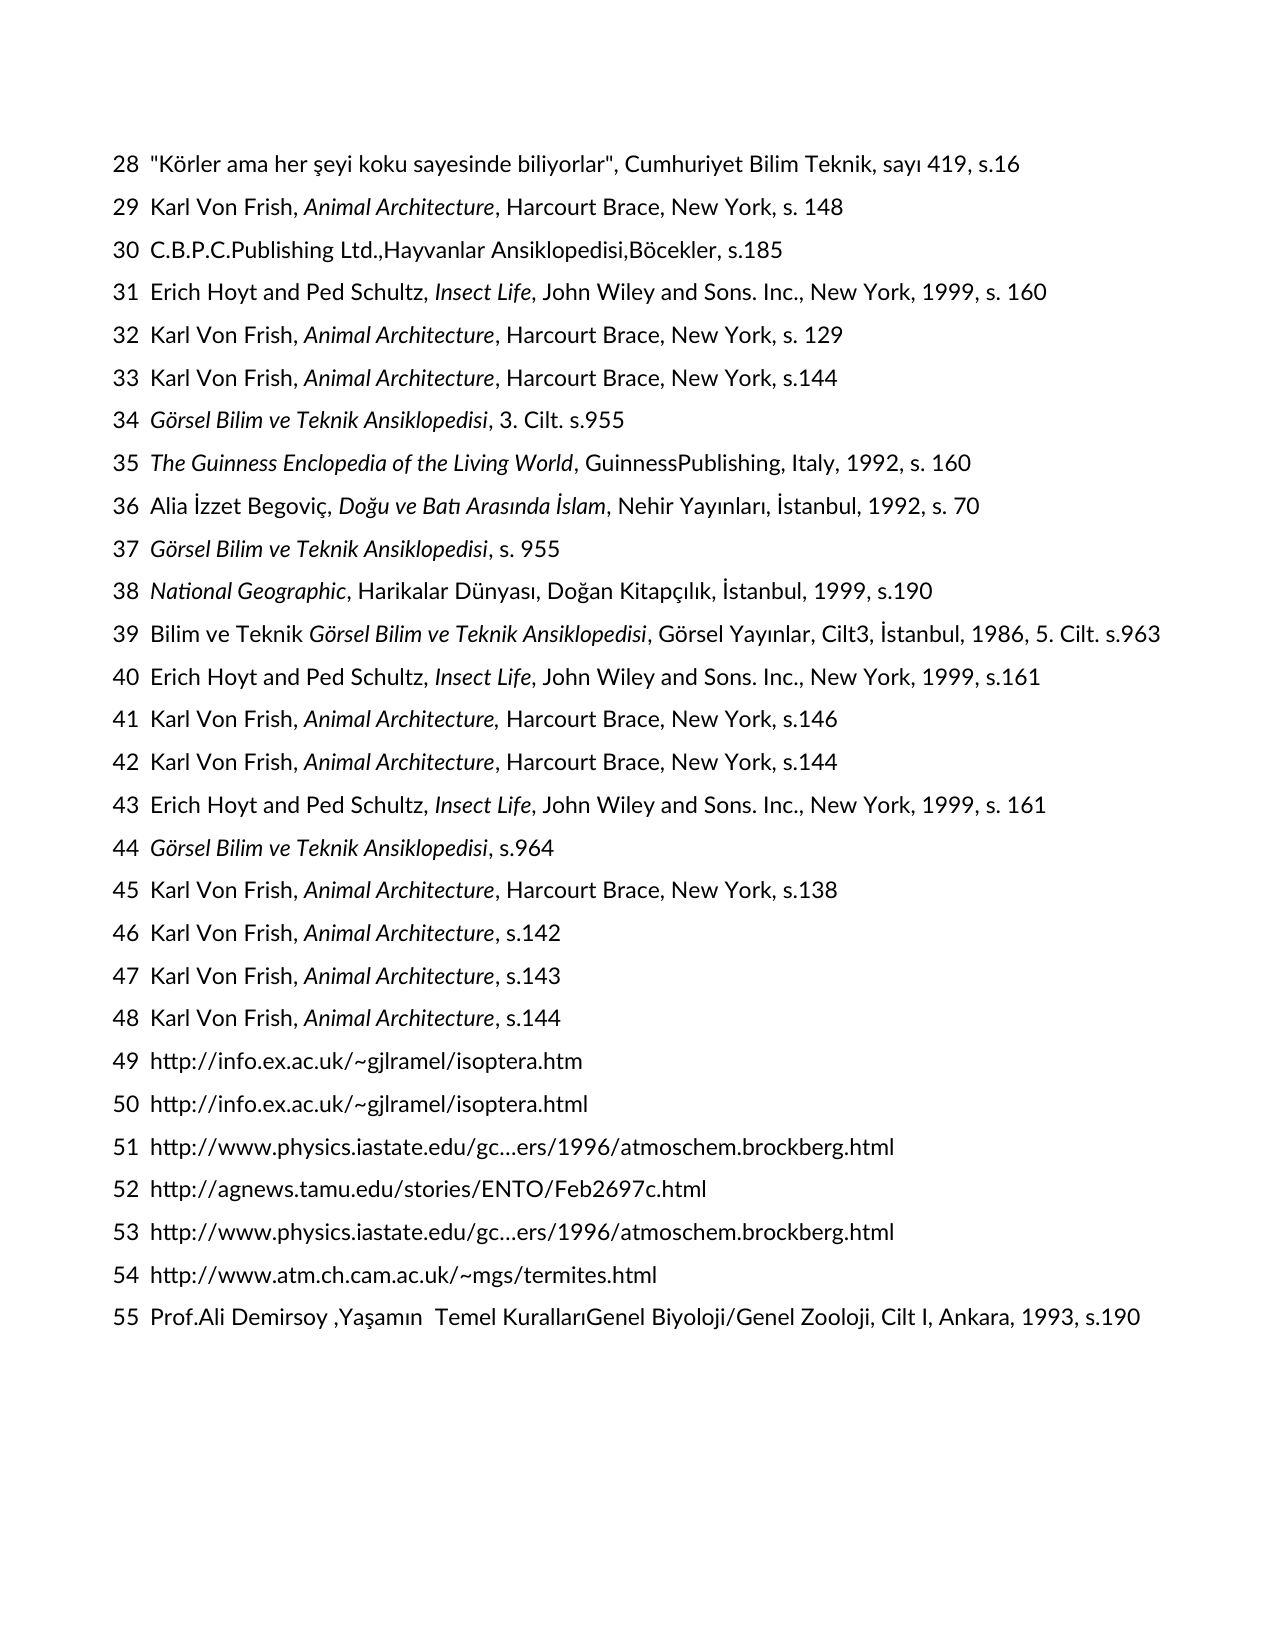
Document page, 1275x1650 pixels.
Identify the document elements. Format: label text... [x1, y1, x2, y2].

text 52 http://agnews.tamu.edu/stories/ENTO/Feb2697c.html [75, 1175, 1200, 1202]
text 45 Karl Von Frish, Animal Architecture, Harcourt Brace, New York, s.138 [75, 876, 1200, 903]
text 35 The Guinness Enclopedia of the Living World, GuinnessPublishing, Italy, 1992, s. 160 [75, 449, 1200, 476]
text 32 Karl Von Frish, Animal Architecture, Harcourt Brace, New York, s. 129 [75, 321, 1200, 348]
text 31 Erich Hoyt and Ped Schultz, Insect Life, John Wiley and Sons. Inc., New York, 1999, s. 160 [75, 278, 1200, 306]
text 54 http://www.atm.ch.cam.ac.uk/~mgs/termites.html [75, 1260, 1200, 1288]
text 30 C.B.P.C.Publishing Ltd.,Hayvanlar Ansiklopedisi,Böcekler, s.185 [75, 235, 1200, 263]
text 51 http://www.physics.iastate.edu/gc…ers/1996/atmoschem.brockberg.html [75, 1132, 1200, 1160]
text 50 http://info.ex.ac.uk/~gjlramel/isoptera.html [75, 1089, 1200, 1117]
text 53 http://www.physics.iastate.edu/gc…ers/1996/atmoschem.brockberg.html [75, 1218, 1200, 1245]
text 42 Karl Von Frish, Animal Architecture, Harcourt Brace, New York, s.144 [75, 748, 1200, 775]
text 48 Karl Von Frish, Animal Architecture, s.144 [75, 1004, 1200, 1032]
text 55 Prof.Ali Demirsoy ,Yaşamın Temel KurallarıGenel Biyoloji/Genel Zooloji, Cilt I, Ankara, 1993, s.190 [75, 1303, 1200, 1331]
text 49 http://info.ex.ac.uk/~gjlramel/isoptera.htm [75, 1047, 1200, 1074]
text 41 Karl Von Frish, Animal Architecture, Harcourt Brace, New York, s.146 [75, 705, 1200, 733]
text 40 Erich Hoyt and Ped Schultz, Insect Life, John Wiley and Sons. Inc., New York, 1999, s.161 [75, 662, 1200, 690]
text 29 Karl Von Frish, Animal Architecture, Harcourt Brace, New York, s. 148 [75, 193, 1200, 220]
text 47 Karl Von Frish, Animal Architecture, s.143 [75, 961, 1200, 989]
text 34 Görsel Bilim ve Teknik Ansiklopedisi, 3. Cilt. s.955 [75, 406, 1200, 434]
text 28 "Körler ama her şeyi koku sayesinde biliyorlar", Cumhuriyet Bilim Teknik, sayı 419, s.16 [75, 150, 1200, 177]
text 37 Görsel Bilim ve Teknik Ansiklopedisi, s. 955 [75, 534, 1200, 562]
text 36 Alia İzzet Begoviç, Doğu ve Batı Arasında İslam, Nehir Yayınları, İstanbul, 1992, s. 70 [75, 492, 1200, 519]
text 43 Erich Hoyt and Ped Schultz, Insect Life, John Wiley and Sons. Inc., New York, 1999, s. 161 [75, 791, 1200, 818]
text 44 Görsel Bilim ve Teknik Ansiklopedisi, s.964 [75, 833, 1200, 861]
text 46 Karl Von Frish, Animal Architecture, s.142 [75, 919, 1200, 946]
text 33 Karl Von Frish, Animal Architecture, Harcourt Brace, New York, s.144 [75, 363, 1200, 391]
text 39 Bilim ve Teknik Görsel Bilim ve Teknik Ansiklopedisi, Görsel Yayınlar, Cilt3, İstanbul, 1986, 5. Cilt. s.963 [75, 620, 1200, 647]
text 38 National Geographic, Harikalar Dünyası, Doğan Kitapçılık, İstanbul, 1999, s.190 [75, 577, 1200, 604]
